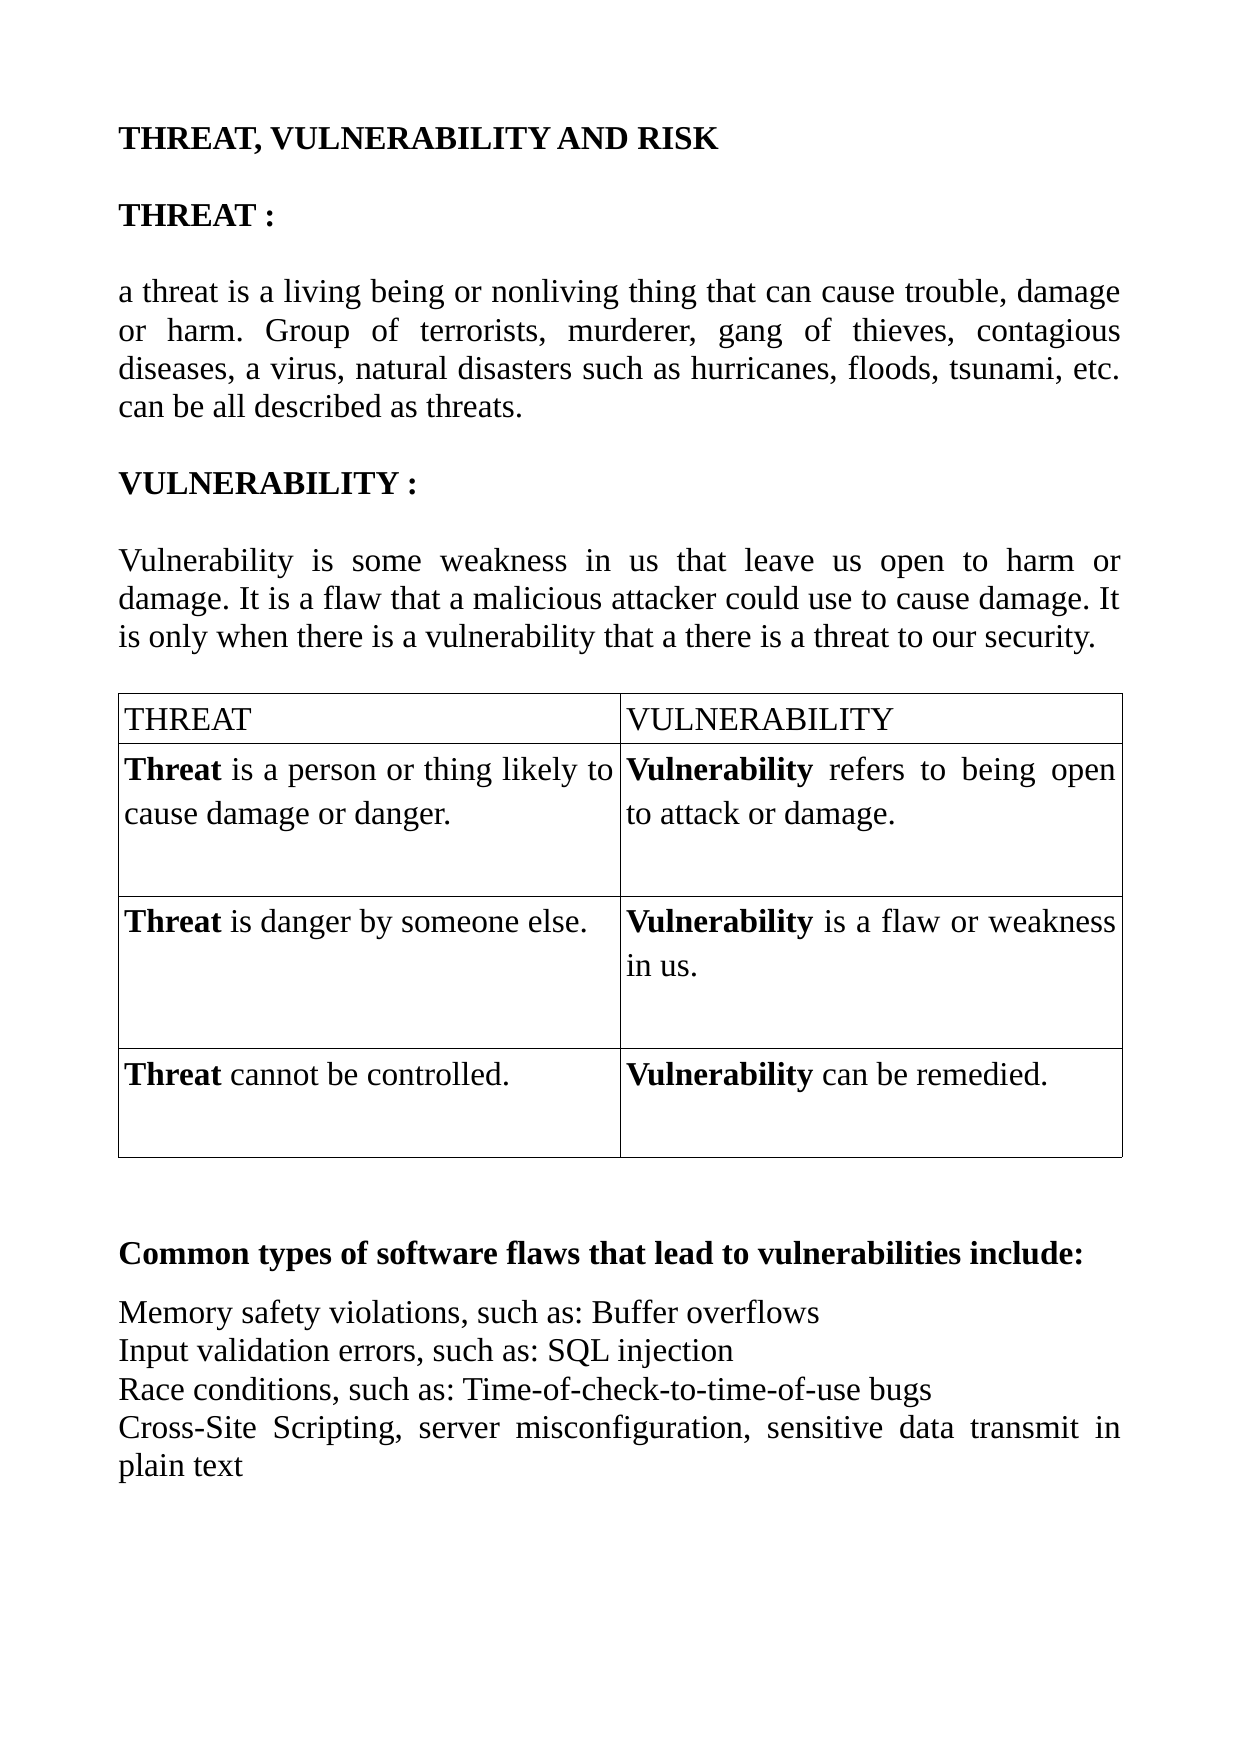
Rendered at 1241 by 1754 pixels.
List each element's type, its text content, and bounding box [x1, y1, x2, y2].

text THREAT, VULNERABILITY AND RISK [118, 118, 1122, 156]
text THREAT : [118, 195, 1122, 233]
table_header THREAT [119, 694, 620, 743]
text Race conditions, such as: Time-of-check-to-time-of-use bugs [118, 1369, 1122, 1407]
text Input validation errors, such as: SQL injection [118, 1331, 1122, 1369]
table_cell Threat is danger by someone else. [119, 897, 620, 1048]
table_header VULNERABILITY [621, 694, 1122, 743]
table_cell Threat cannot be controlled. [119, 1049, 620, 1157]
text VULNERABILITY : [118, 463, 1122, 501]
text Memory safety violations, such as: Buffer overflows [118, 1292, 1122, 1331]
table_cell Vulnerability refers to being open to attack or damage. [621, 744, 1122, 896]
text a threat is a living being or nonliving thing that can cause trouble, damage or harm. Group of terrorists, murderer, gang of thieves, contagious diseases, a virus, natural disasters such as hurricanes, floods, tsunami, etc. can be all described as threats. [118, 271, 1122, 425]
text Vulnerability is some weakness in us that leave us open to harm or damage. It is a flaw that a malicious attacker could use to cause damage. It is only when there is a vulnerability that a there is a threat to our security. [118, 540, 1122, 655]
table_cell Threat is a person or thing likely to cause damage or danger. [119, 744, 620, 896]
text Common types of software flaws that lead to vulnerabilities include: [118, 1233, 1122, 1272]
text Cross-Site Scripting, server misconfiguration, sensitive data transmit in plain text [118, 1407, 1122, 1484]
table_cell Vulnerability is a flaw or weakness in us. [621, 897, 1122, 1048]
table_cell Vulnerability can be remedied. [621, 1049, 1122, 1157]
